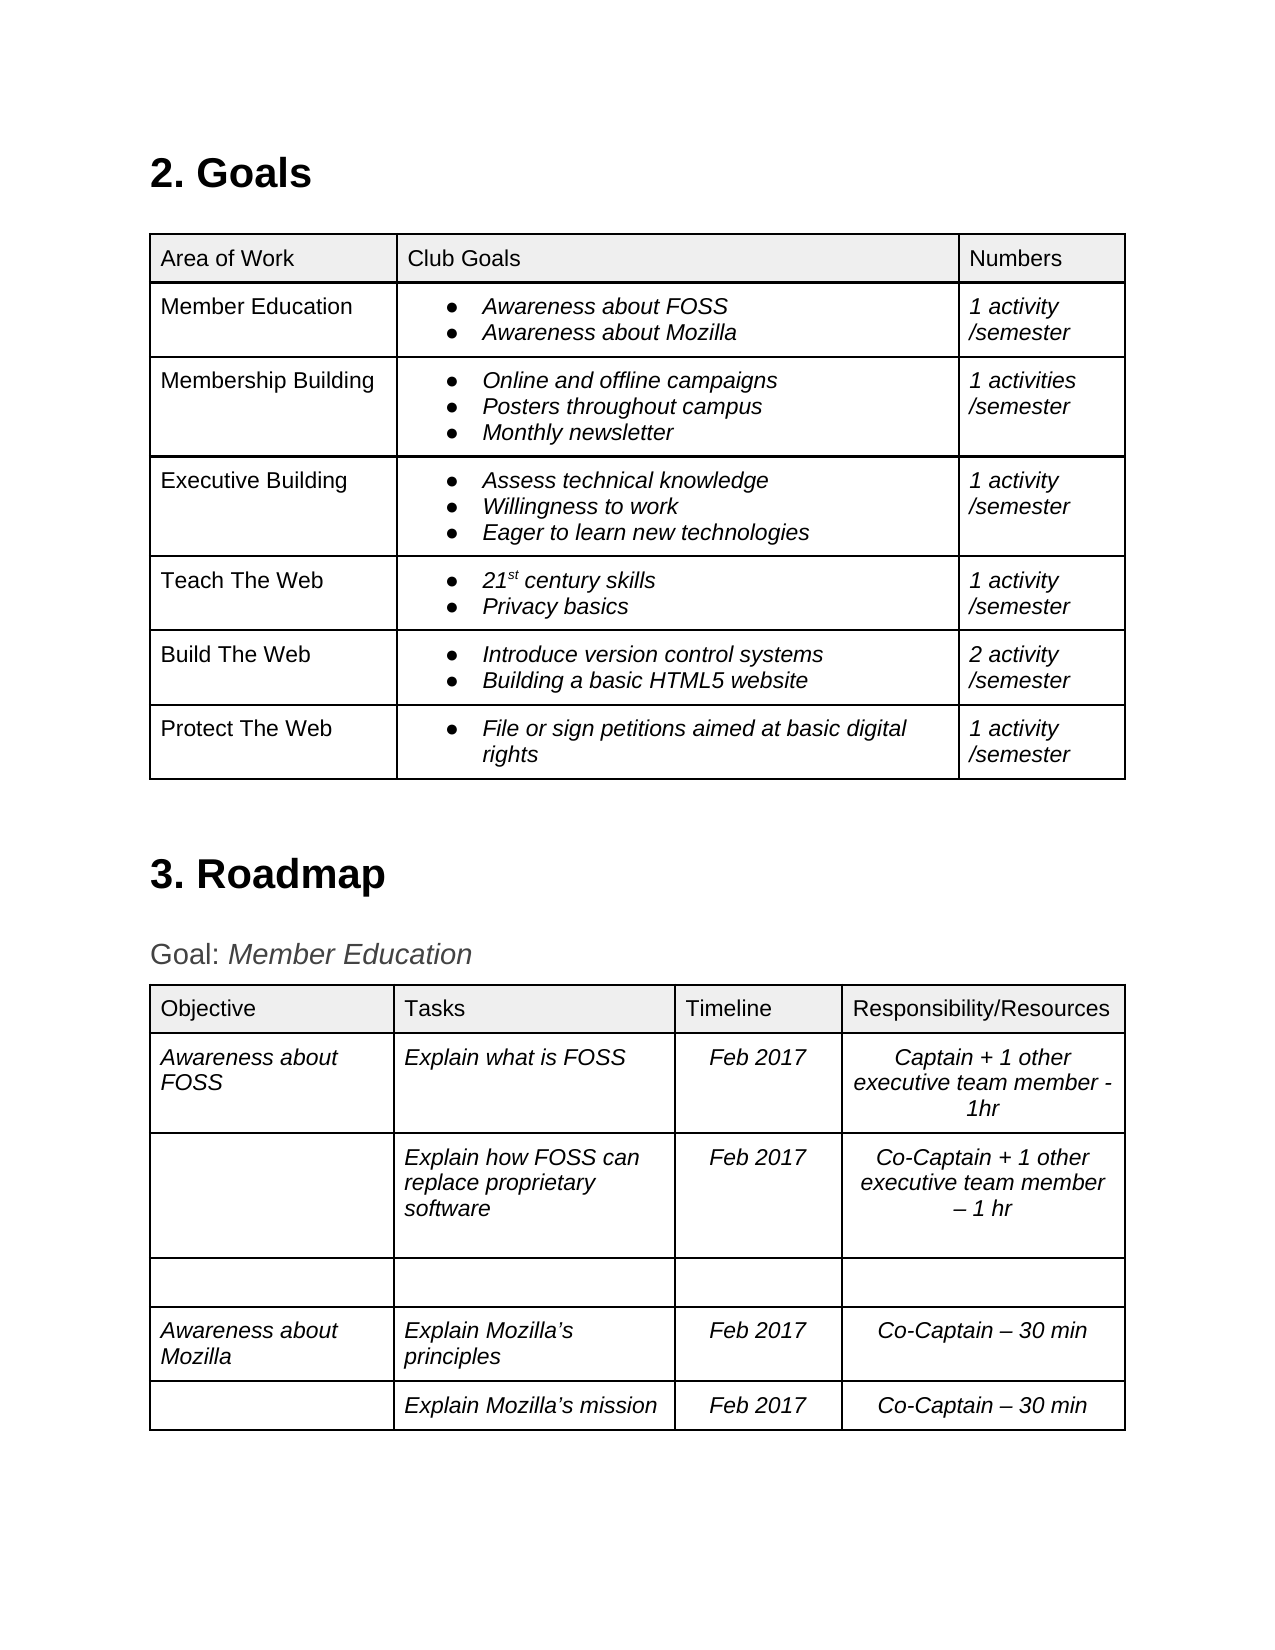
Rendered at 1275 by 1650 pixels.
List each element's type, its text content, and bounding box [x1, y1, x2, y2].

table_cell Co-Captain + 1 other executive team member – 1 hr [843, 1134, 1124, 1257]
table_cell Assess technical knowledge Willingness to work Eager to learn new technologies [398, 458, 958, 555]
table_cell 1 activity /semester [960, 458, 1124, 555]
table_cell Feb 2017 [676, 1382, 841, 1428]
table_cell Introduce version control systems Building a basic HTML5 website [398, 631, 958, 703]
table_cell 1 activity /semester [960, 706, 1124, 778]
table_cell 1 activity /semester [960, 284, 1124, 356]
table_cell Co-Captain – 30 min [843, 1382, 1124, 1428]
table_cell Explain Mozilla’s principles [395, 1308, 674, 1380]
table_cell Member Education [151, 284, 396, 356]
table_cell [395, 1259, 674, 1306]
table_header Club Goals [398, 235, 958, 281]
table_cell Explain Mozilla’s mission [395, 1382, 674, 1428]
table_cell [843, 1259, 1124, 1306]
table_header Timeline [676, 986, 841, 1032]
table_header Objective [151, 986, 393, 1032]
table_cell [151, 1382, 393, 1428]
table_cell Build The Web [151, 631, 396, 703]
table_header Responsibility/Resources [843, 986, 1124, 1032]
table_cell Online and offline campaigns Posters throughout campus Monthly newsletter [398, 358, 958, 455]
table_cell Co-Captain – 30 min [843, 1308, 1124, 1380]
table_cell Feb 2017 [676, 1308, 841, 1380]
subtitle 3. Roadmap [150, 851, 1125, 897]
table_cell Awareness about FOSS Awareness about Mozilla [398, 284, 958, 356]
table_header Numbers [960, 235, 1124, 281]
table_cell Membership Building [151, 358, 396, 455]
table_cell Teach The Web [151, 557, 396, 629]
table_cell Explain how FOSS can replace proprietary software [395, 1134, 674, 1257]
table_cell Feb 2017 [676, 1034, 841, 1132]
table_cell 21st century skills Privacy basics [398, 557, 958, 629]
table_cell Awareness about Mozilla [151, 1308, 393, 1380]
table_cell Awareness about FOSS [151, 1034, 393, 1132]
table_cell Executive Building [151, 458, 396, 555]
table_cell Feb 2017 [676, 1134, 841, 1257]
subtitle Goal: Member Education [150, 938, 1125, 970]
table_header Tasks [395, 986, 674, 1032]
text 2. Goals [150, 150, 1125, 197]
table_header Area of Work [151, 235, 396, 281]
table_cell File or sign petitions aimed at basic digital rights [398, 706, 958, 778]
table_cell 2 activity /semester [960, 631, 1124, 703]
table_cell 1 activities /semester [960, 358, 1124, 455]
table_cell [151, 1259, 393, 1306]
table_cell Explain what is FOSS [395, 1034, 674, 1132]
table_cell 1 activity /semester [960, 557, 1124, 629]
table_cell [151, 1134, 393, 1257]
table_cell [676, 1259, 841, 1306]
table_cell Protect The Web [151, 706, 396, 778]
table_cell Captain + 1 other executive team member - 1hr [843, 1034, 1124, 1132]
